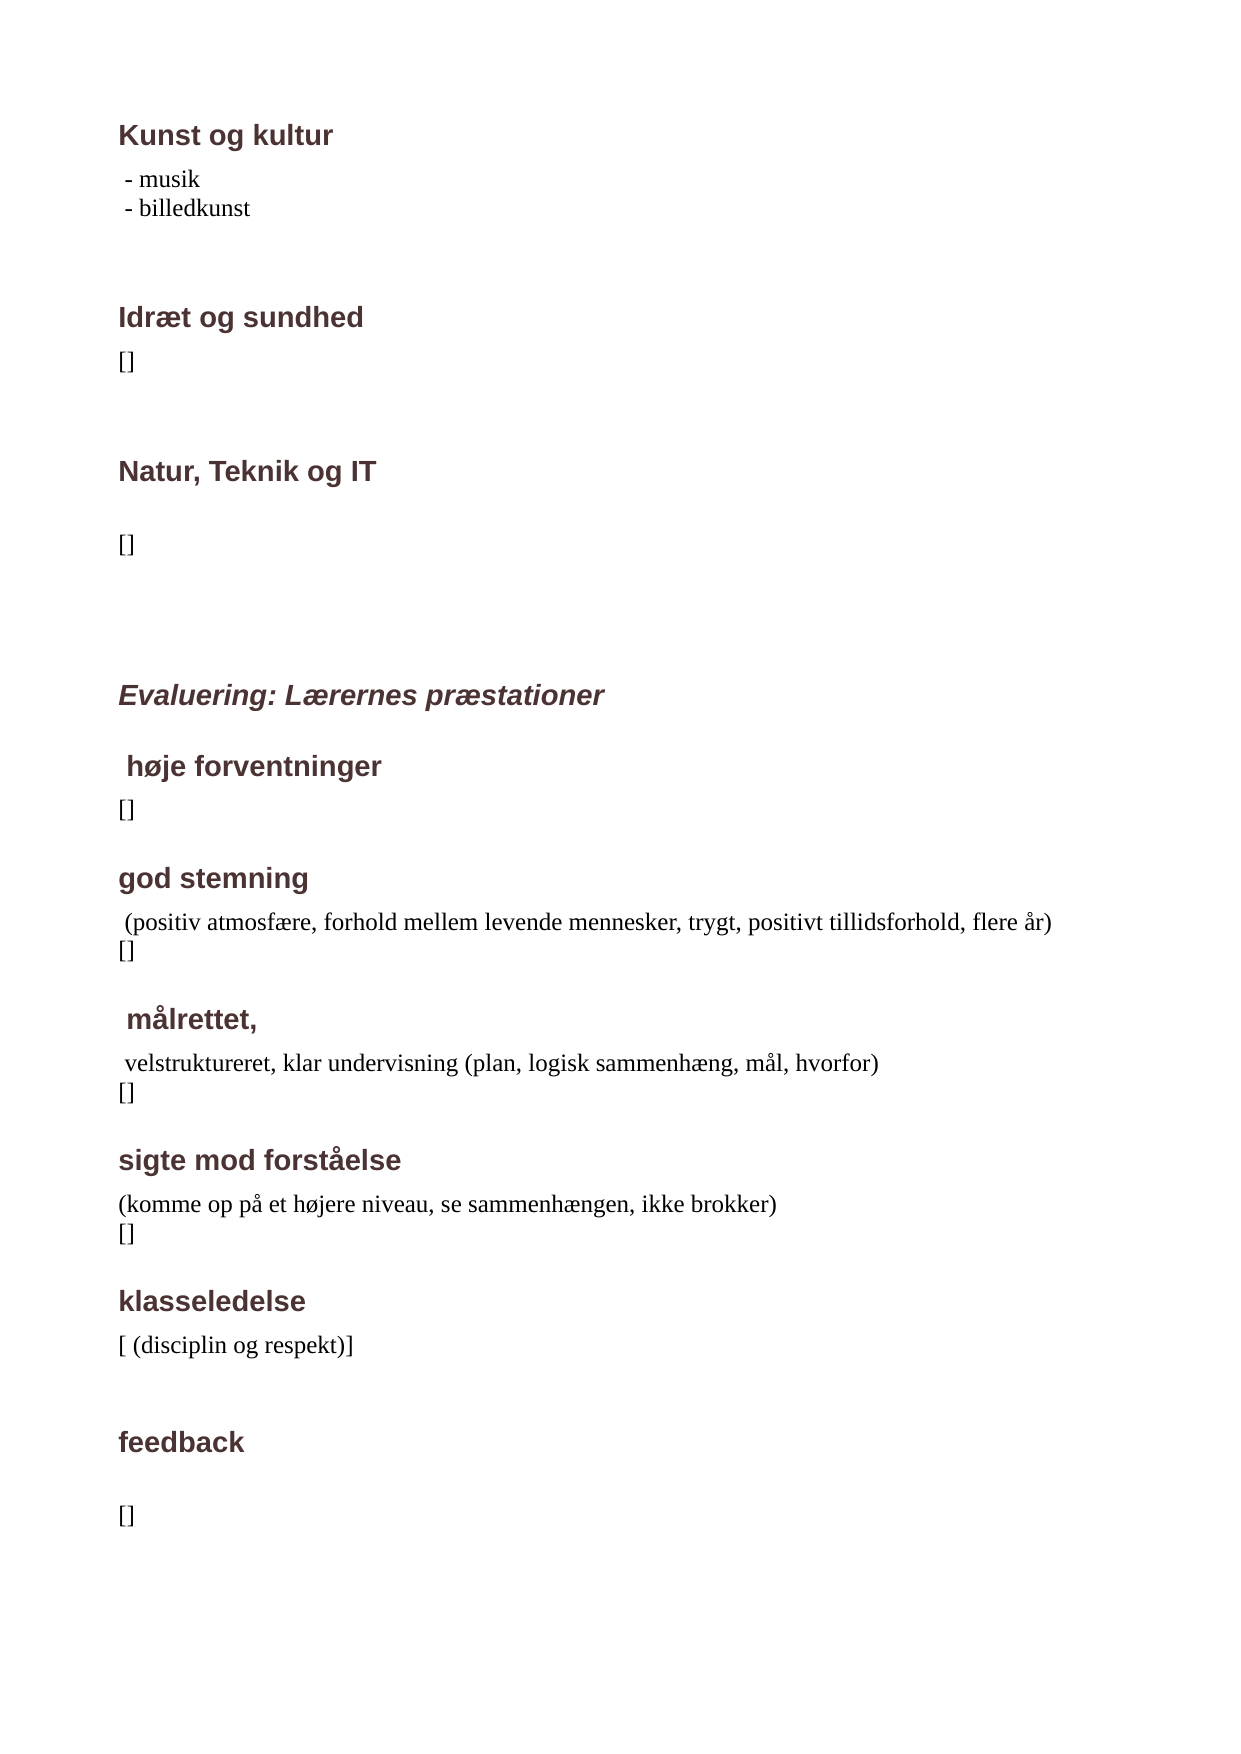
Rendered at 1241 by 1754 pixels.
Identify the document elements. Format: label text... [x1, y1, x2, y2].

subtitle sigte mod forståelse [118, 1143, 1122, 1176]
subtitle klasseledelse [118, 1284, 1122, 1317]
text - musik - billedkunst [118, 164, 1122, 222]
text [] [118, 346, 1122, 375]
subtitle Natur, Teknik og IT [118, 454, 1122, 487]
subtitle høje forventninger [118, 748, 1122, 782]
subtitle Idræt og sundhed [118, 300, 1122, 334]
subtitle Kunst og kultur [118, 118, 1122, 152]
text (komme op på et højere niveau, se sammenhængen, ikke brokker) [] [118, 1189, 1122, 1246]
subtitle Evaluering: Lærernes præstationer [118, 677, 1122, 711]
subtitle god stemning [118, 861, 1122, 894]
text (positiv atmosfære, forhold mellem levende mennesker, trygt, positivt tillidsforhold, flere år) [] [118, 907, 1122, 964]
text [] [118, 794, 1122, 823]
subtitle målrettet, [118, 1002, 1122, 1035]
text [] [118, 1471, 1122, 1528]
text velstruktureret, klar undervisning (plan, logisk sammenhæng, mål, hvorfor) [] [118, 1048, 1122, 1105]
text [] [118, 500, 1122, 557]
text [ (disciplin og respekt)] [118, 1330, 1122, 1387]
subtitle feedback [118, 1425, 1122, 1458]
